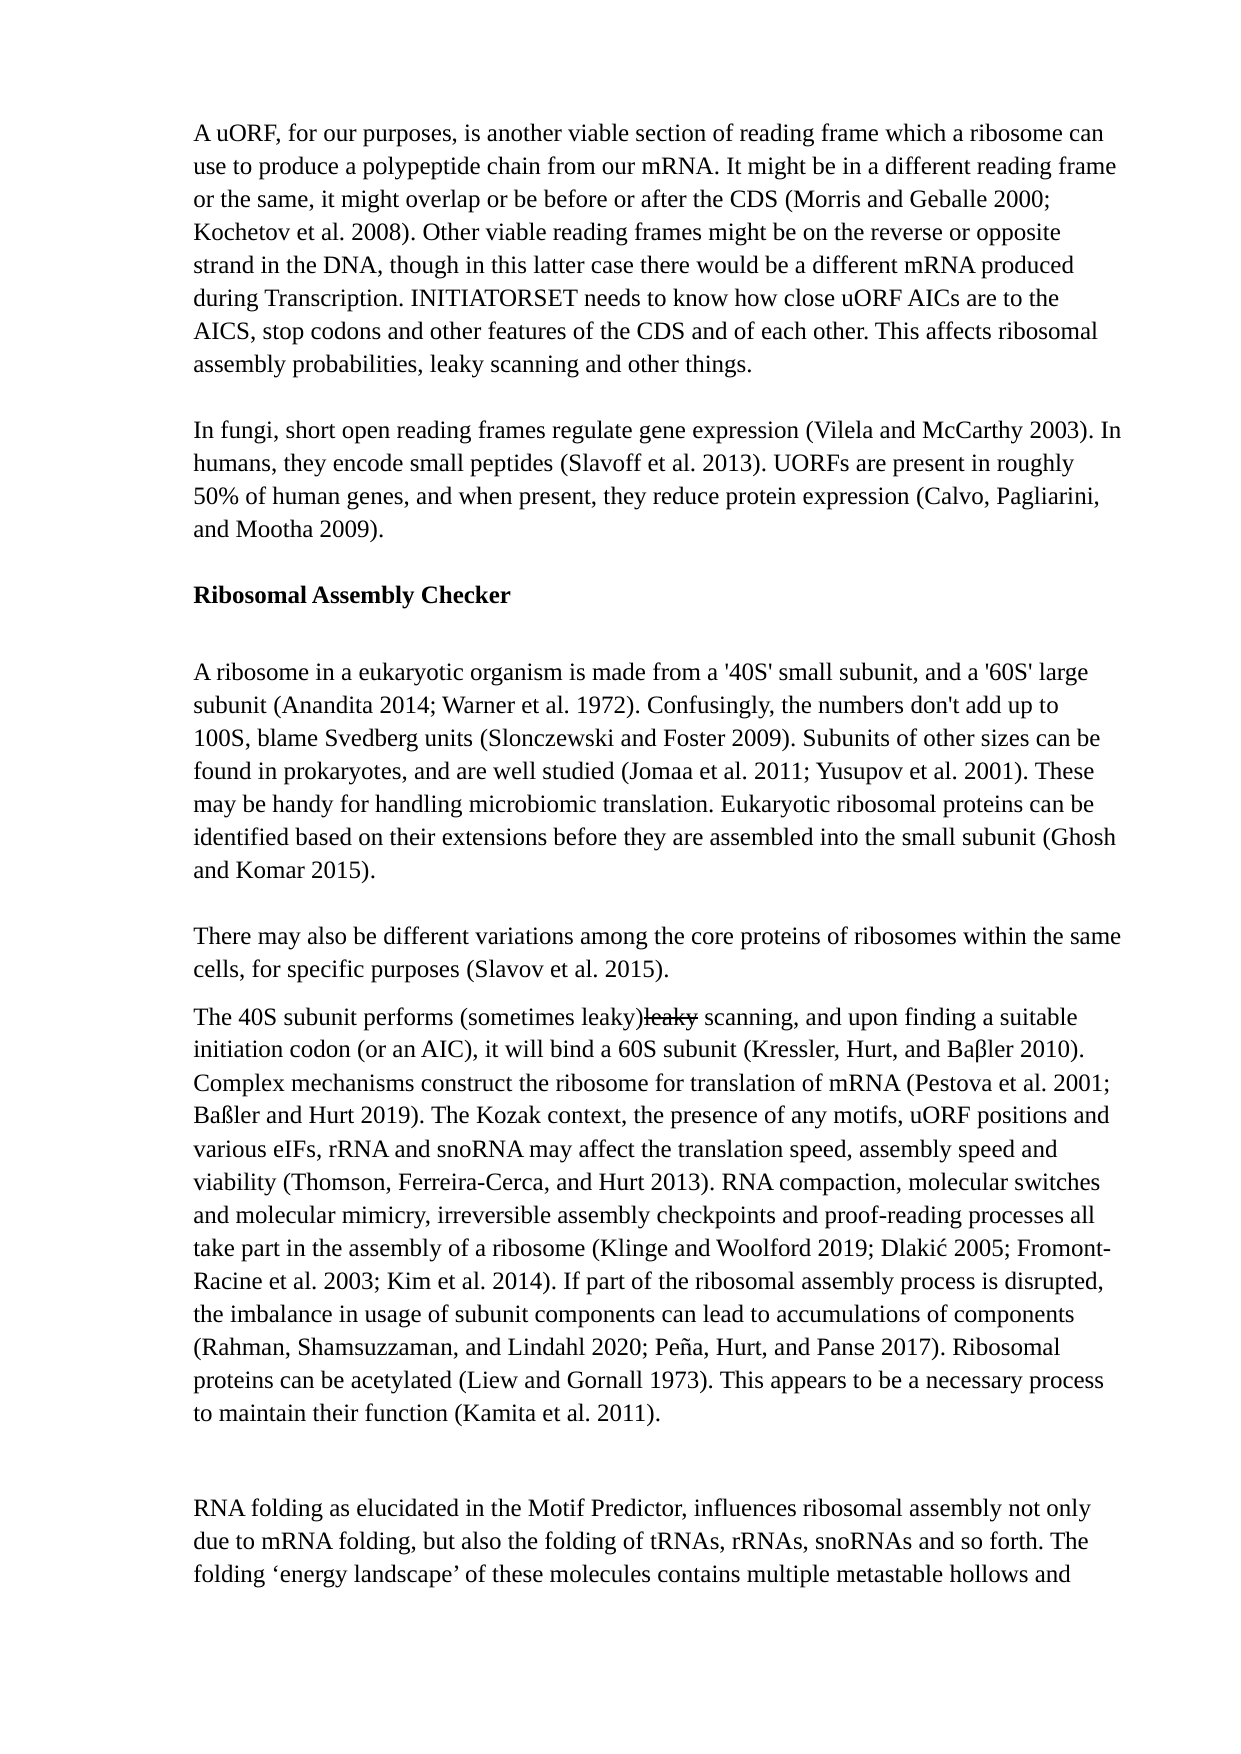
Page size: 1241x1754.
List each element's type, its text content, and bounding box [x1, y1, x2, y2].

text A ribosome in a eukaryotic organism is made from a '40S' small subunit, and a '60S' large subunit (Anandita 2014; Warner et al. 1972). Confusingly, the numbers don't add up to 100S, blame Svedberg units (Slonczewski and Foster 2009). Subunits of other sizes can be found in prokaryotes, and are well studied (Jomaa et al. 2011; Yusupov et al. 2001). These may be handy for handling microbiomic translation. Eukaryotic ribosomal proteins can be identified based on their extensions before they are assembled into the small subunit (Ghosh and Komar 2015). There may also be different variations among the core proteins of ribosomes within the same cells, for specific purposes (Slavov et al. 2015). [193, 657, 1122, 983]
text A uORF, for our purposes, is another viable section of reading frame which a ribosome can use to produce a polypeptide chain from our mRNA. It might be in a different reading frame or the same, it might overlap or be before or after the CDS (Morris and Geballe 2000; Kochetov et al. 2008). Other viable reading frames might be on the reverse or opposite strand in the DNA, though in this latter case there would be a different mRNA produced during Transcription. INITIATORSET needs to know how close uORF AICs are to the AICS, stop codons and other features of the CDS and of each other. This affects ribosomal assembly probabilities, leaky scanning and other things. In fungi, short open reading frames regulate gene expression (Vilela and McCarthy 2003). In humans, they encode small peptides (Slavoff et al. 2013). UORFs are present in roughly 50% of human genes, and when present, they reduce protein expression (Calvo, Pagliarini, and Mootha 2009). Ribosomal Assembly Checker [193, 118, 1122, 609]
text RNA folding as elucidated in the Motif Predictor, influences ribosomal assembly not only due to mRNA folding, but also the folding of tRNAs, rRNAs, snoRNAs and so forth. The folding ‘energy landscape’ of these molecules contains multiple metastable hollows and [193, 1493, 1122, 1588]
text The 40S subunit performs (sometimes leaky)leaky scanning, and upon finding a suitable initiation codon (or an AIC), it will bind a 60S subunit (Kressler, Hurt, and Baβler 2010). Complex mechanisms construct the ribosome for translation of mRNA (Pestova et al. 2001; Baßler and Hurt 2019). The Kozak context, the presence of any motifs, uORF positions and various eIFs, rRNA and snoRNA may affect the translation speed, assembly speed and viability (Thomson, Ferreira-Cerca, and Hurt 2013). RNA compaction, molecular switches and molecular mimicry, irreversible assembly checkpoints and proof-reading processes all take part in the assembly of a ribosome (Klinge and Woolford 2019; Dlakić 2005; Fromont-Racine et al. 2003; Kim et al. 2014). If part of the ribosomal assembly process is disrupted, the imbalance in usage of subunit components can lead to accumulations of components (Rahman, Shamsuzzaman, and Lindahl 2020; Peña, Hurt, and Panse 2017). Ribosomal proteins can be acetylated (Liew and Gornall 1973). This appears to be a necessary process to maintain their function (Kamita et al. 2011). [193, 1002, 1122, 1427]
